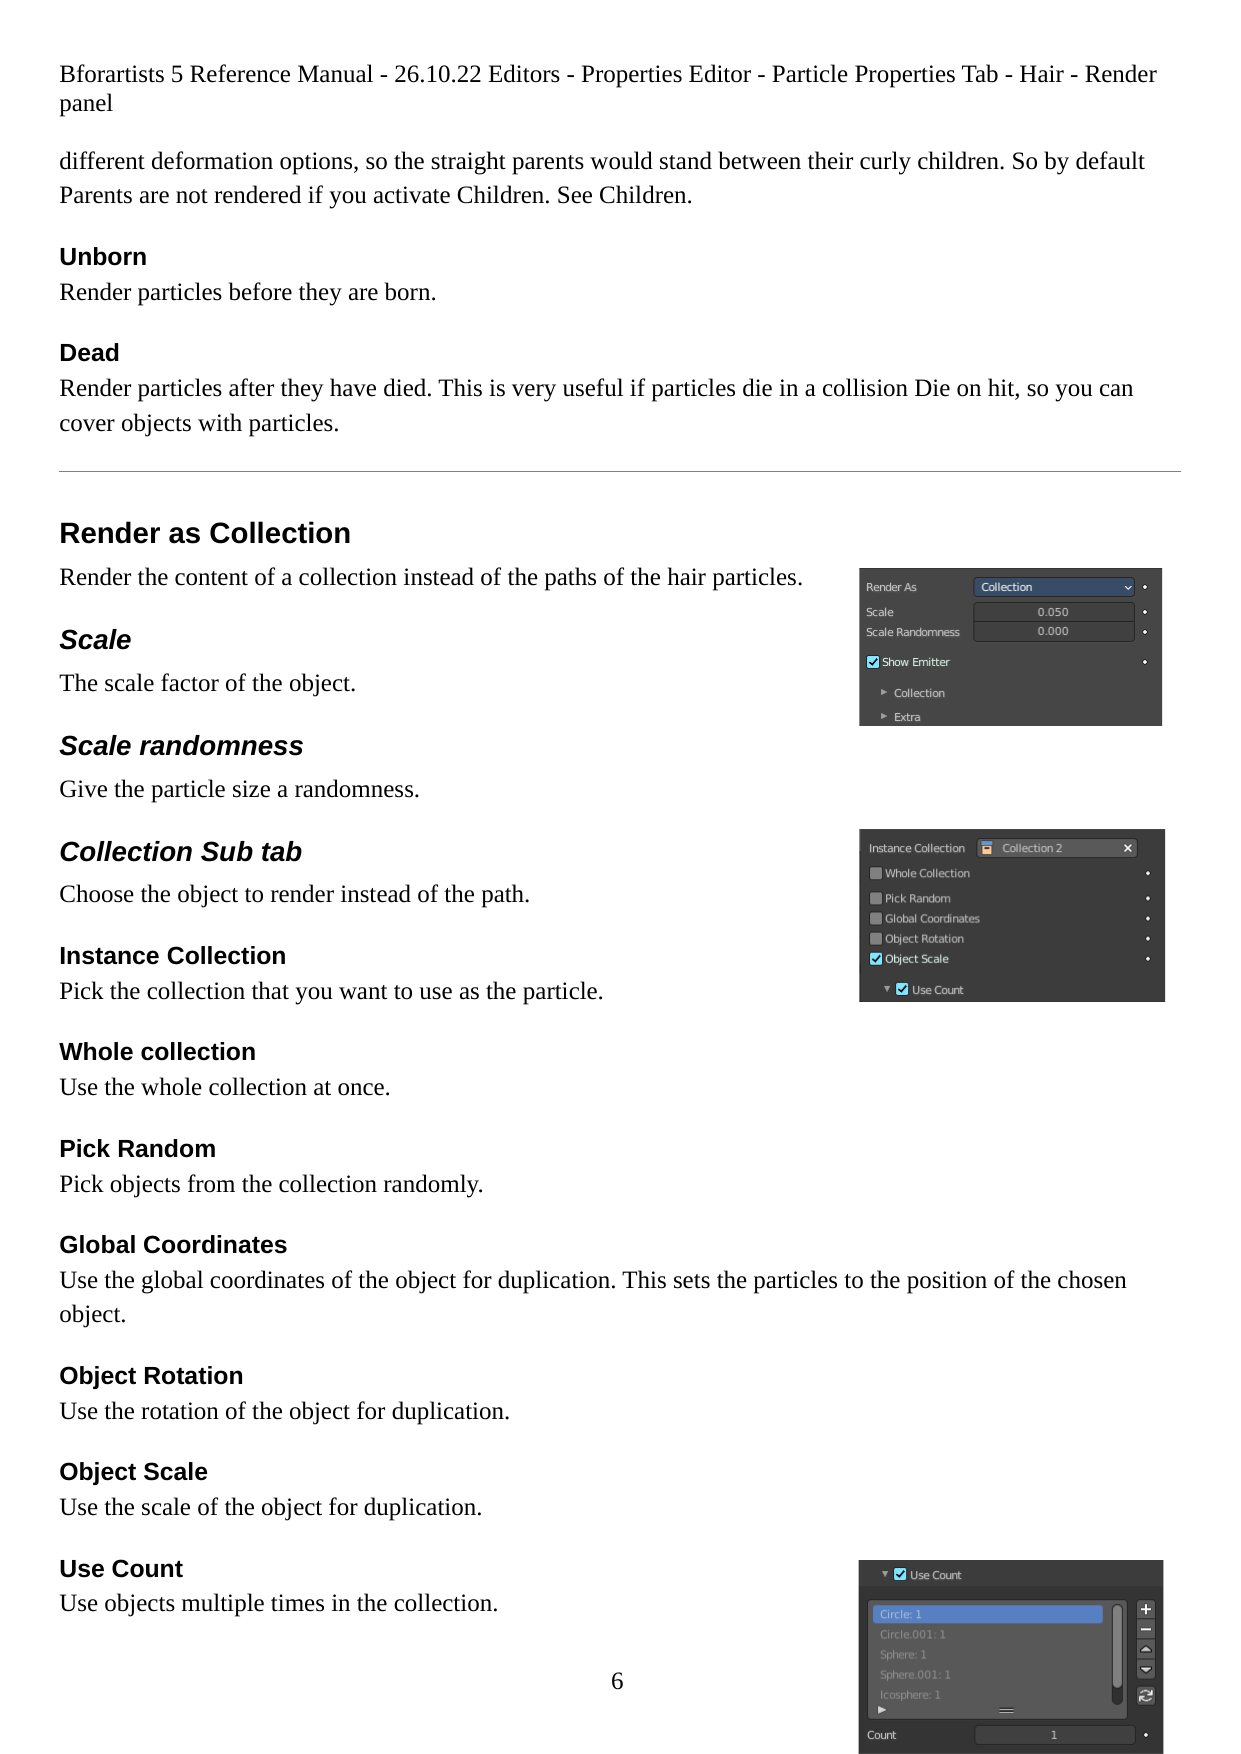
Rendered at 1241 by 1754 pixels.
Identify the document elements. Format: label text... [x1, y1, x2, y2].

text Use objects multiple times in the collection. [59, 1588, 858, 1617]
text Use the whole collection at once. [59, 1072, 1181, 1101]
subtitle Object Rotation [59, 1361, 1181, 1389]
text Use the scale of the object for duplication. [59, 1492, 1181, 1521]
text different deformation options, so the straight parents would stand between their curly children. So by default Parents are not rendered if you activate Children. See Children. [59, 146, 1181, 209]
picture [858, 1560, 1164, 1754]
subtitle [1166, 835, 1181, 867]
subtitle Render as Collection [59, 516, 1181, 549]
picture [859, 568, 1163, 726]
subtitle [1166, 941, 1181, 970]
text The scale factor of the object. [59, 668, 859, 696]
subtitle Object Scale [59, 1457, 1181, 1486]
subtitle Whole collection [59, 1037, 1181, 1066]
text Render particles after they have died. This is very useful if particles die in a collision Die on hit, so you can cover objects with particles. [59, 373, 1181, 436]
subtitle Scale [59, 623, 859, 655]
subtitle Use Count [59, 1554, 1181, 1582]
subtitle Pick Random [59, 1134, 1181, 1162]
subtitle Global Coordinates [59, 1230, 1181, 1259]
text Pick the collection that you want to use as the particle. [59, 976, 1181, 1005]
subtitle Collection Sub tab [59, 835, 859, 867]
subtitle Unborn [59, 242, 1181, 271]
subtitle Scale randomness [59, 729, 1181, 761]
text Pick objects from the collection randomly. [59, 1169, 1181, 1197]
picture [859, 829, 1166, 1002]
text Render particles before they are born. [59, 277, 1181, 306]
text Give the particle size a randomness. [59, 774, 1181, 802]
subtitle [1163, 623, 1181, 655]
subtitle Dead [59, 338, 1181, 367]
text Choose the object to render instead of the path. [59, 879, 859, 908]
text Use the global coordinates of the object for duplication. This sets the particles to the position of the chosen object. [59, 1265, 1181, 1328]
text Use the rotation of the object for duplication. [59, 1396, 1181, 1424]
subtitle Instance Collection [59, 941, 859, 970]
text Render the content of a collection instead of the paths of the hair particles. [59, 562, 1181, 591]
